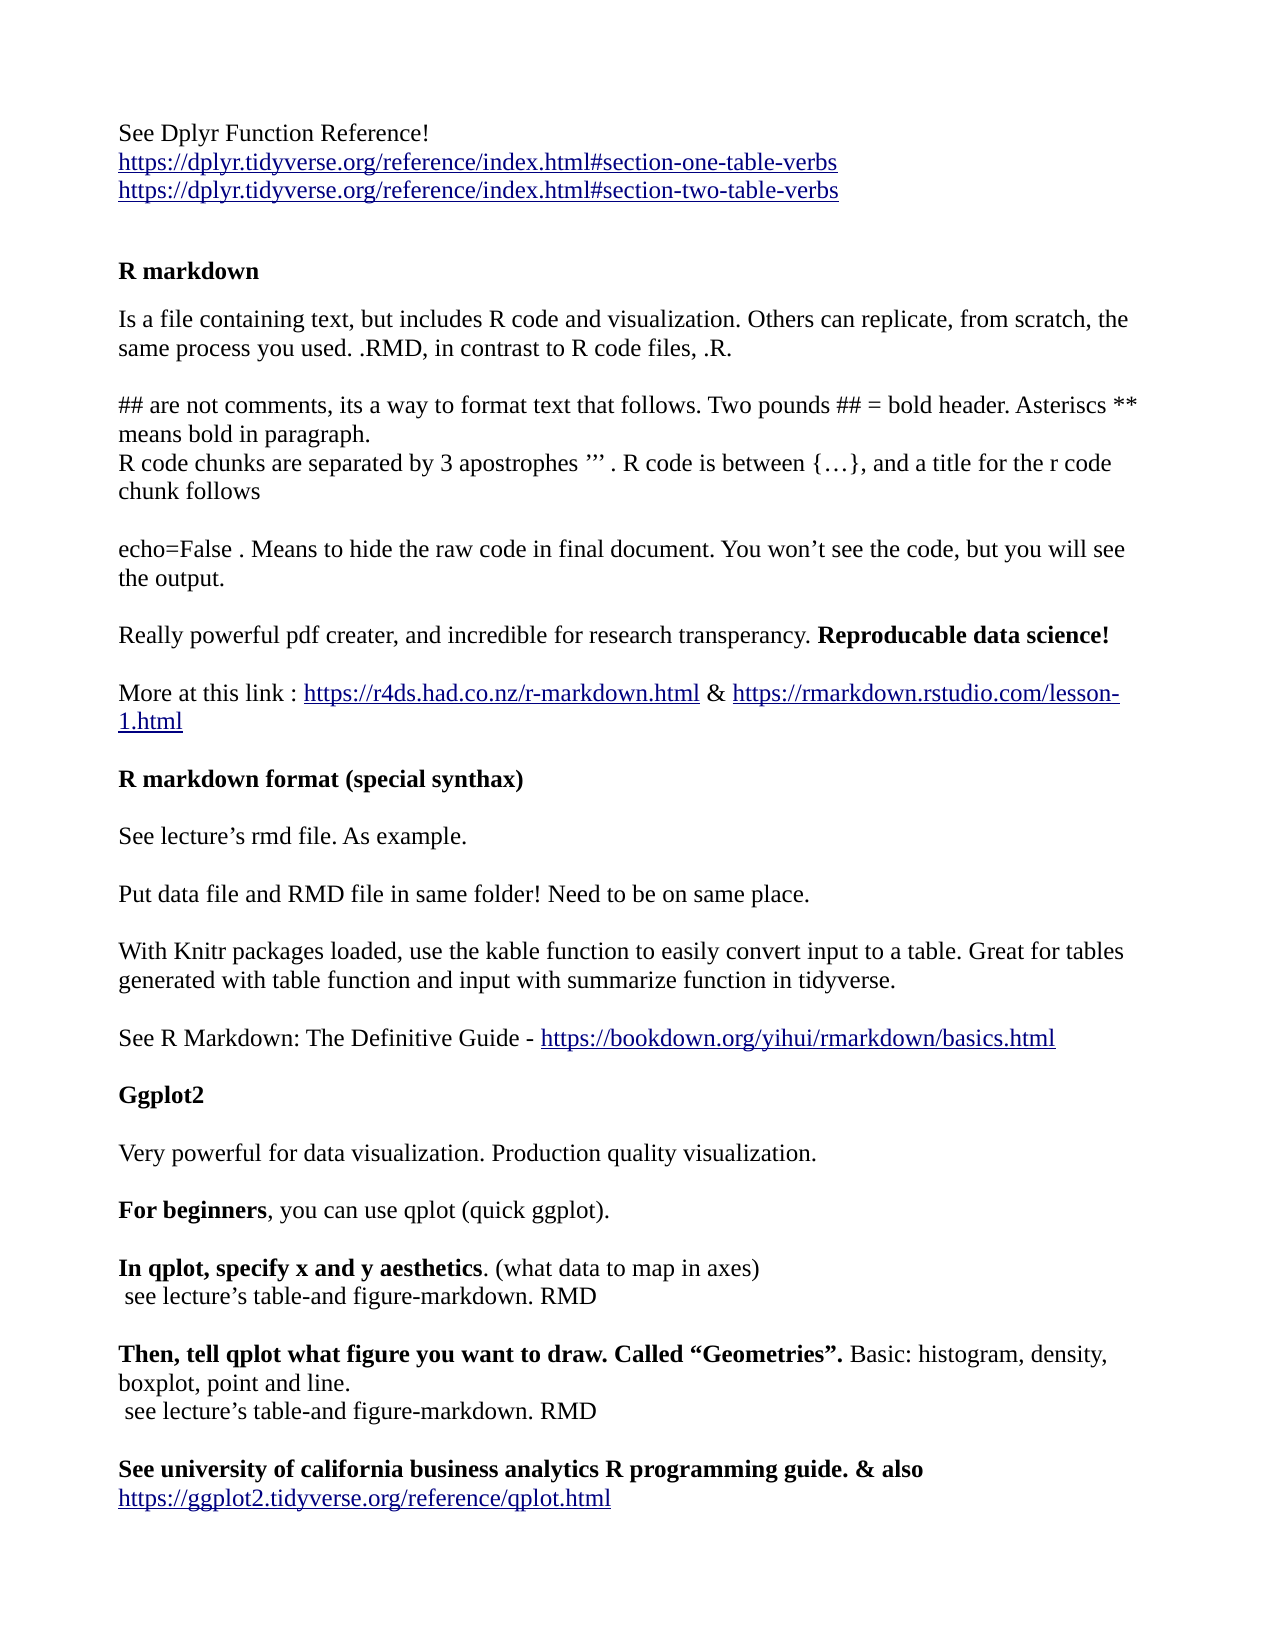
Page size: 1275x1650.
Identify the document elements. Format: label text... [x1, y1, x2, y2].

text R markdown [118, 223, 1157, 285]
text Really powerful pdf creater, and incredible for research transperancy. Reproducable data science! [118, 620, 1157, 649]
text R code chunks are separated by 3 apostrophes ’’’ . R code is between {…}, and a title for the r code chunk follows [118, 448, 1157, 505]
text Is a file containing text, but includes R code and visualization. Others can replicate, from scratch, the same process you used. .RMD, in contrast to R code files, .R. [118, 304, 1157, 361]
text see lecture’s table-and figure-markdown. RMD [118, 1396, 1157, 1425]
text Put data file and RMD file in same folder! Need to be on same place. [118, 879, 1157, 908]
text https://dplyr.tidyverse.org/reference/index.html#section-two-table-verbs [118, 176, 1157, 204]
text See Dplyr Function Reference! [118, 118, 1157, 147]
text https://dplyr.tidyverse.org/reference/index.html#section-one-table-verbs [118, 147, 1157, 176]
text see lecture’s table-and figure-markdown. RMD [118, 1281, 1157, 1310]
text For beginners, you can use qplot (quick ggplot). [118, 1195, 1157, 1224]
text In qplot, specify x and y aesthetics. (what data to map in axes) [118, 1253, 1157, 1281]
text ## are not comments, its a way to format text that follows. Two pounds ## = bold header. Asteriscs ** means bold in paragraph. [118, 390, 1157, 448]
text See R Markdown: The Definitive Guide - https://bookdown.org/yihui/rmarkdown/basics.html [118, 1023, 1157, 1051]
text See lecture’s rmd file. As example. [118, 821, 1157, 850]
text More at this link : https://r4ds.had.co.nz/r-markdown.html & https://rmarkdown.rstudio.com/lesson-1.html [118, 678, 1157, 735]
text R markdown format (special synthax) [118, 764, 1157, 793]
text With Knitr packages loaded, use the kable function to easily convert input to a table. Great for tables generated with table function and input with summarize function in tidyverse. [118, 936, 1157, 994]
text echo=False . Means to hide the raw code in final document. You won’t see the code, but you will see the output. [118, 534, 1157, 591]
text Very powerful for data visualization. Production quality visualization. [118, 1138, 1157, 1166]
text Ggplot2 [118, 1080, 1157, 1109]
text See university of california business analytics R programming guide. & also https://ggplot2.tidyverse.org/reference/qplot.html [118, 1454, 1157, 1511]
text Then, tell qplot what figure you want to draw. Called “Geometries”. Basic: histogram, density, boxplot, point and line. [118, 1339, 1157, 1396]
